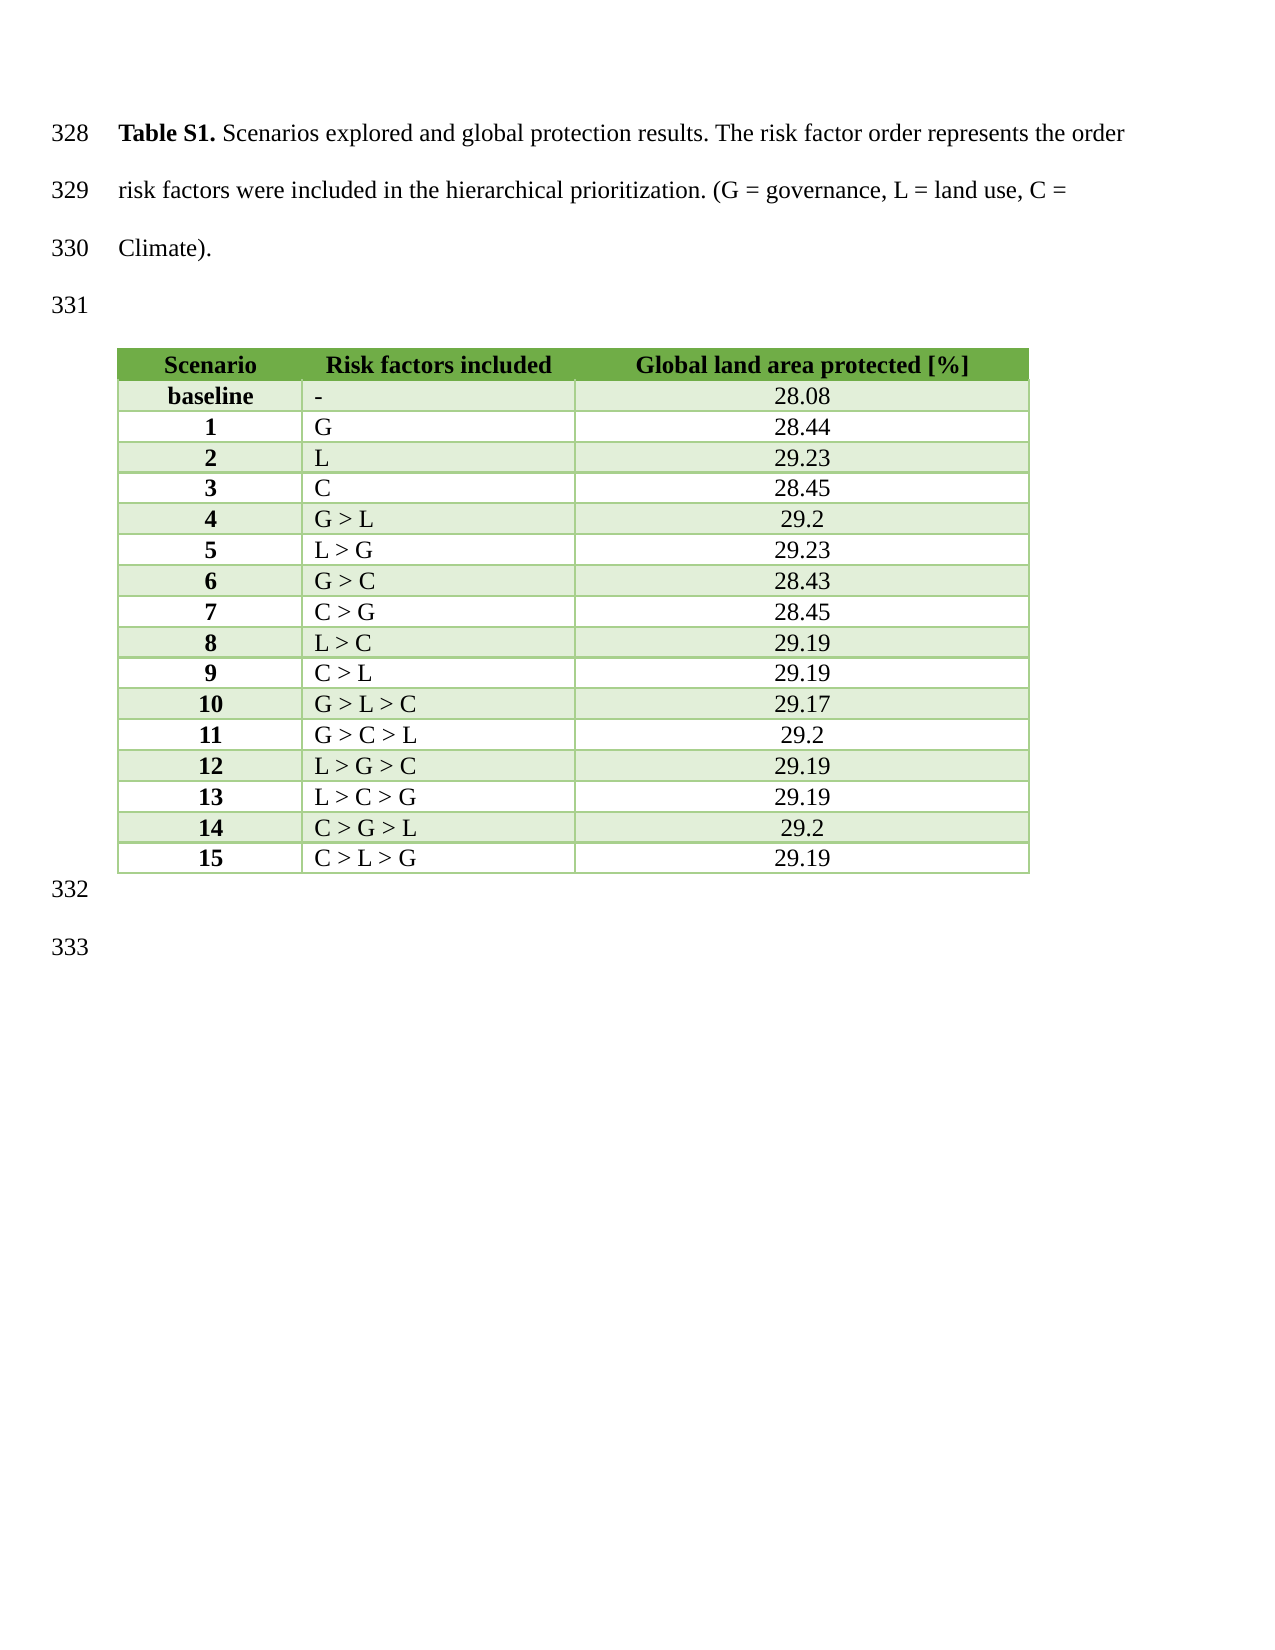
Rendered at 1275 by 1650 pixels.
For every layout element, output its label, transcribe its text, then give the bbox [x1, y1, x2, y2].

table_cell - [303, 381, 574, 410]
table_cell 10 [119, 689, 301, 718]
table_cell 29.23 [576, 443, 1028, 471]
table_cell 6 [119, 566, 301, 595]
table_cell 8 [119, 628, 301, 656]
table_cell 5 [119, 535, 301, 564]
table_cell 29.19 [576, 659, 1028, 687]
table_cell 29.19 [576, 628, 1028, 656]
table_cell 15 [119, 844, 301, 872]
table_cell 29.2 [576, 720, 1028, 749]
table_cell 9 [119, 659, 301, 687]
table_cell L [303, 443, 574, 471]
table_cell L > C > G [303, 782, 574, 811]
table_cell C [303, 474, 574, 502]
table_cell 29.2 [576, 504, 1028, 533]
table_cell 11 [119, 720, 301, 749]
table_cell 14 [119, 813, 301, 841]
table_cell C > G > L [303, 813, 574, 841]
table_cell C > L [303, 659, 574, 687]
table_cell C > G [303, 597, 574, 626]
table_cell 7 [119, 597, 301, 626]
table_cell C > L > G [303, 844, 574, 872]
table_cell 28.45 [576, 474, 1028, 502]
table_cell L > G > C [303, 751, 574, 780]
table_cell 29.17 [576, 689, 1028, 718]
table_cell 28.08 [576, 381, 1028, 410]
table_cell L > C [303, 628, 574, 656]
table_cell 13 [119, 782, 301, 811]
table_cell G > L > C [303, 689, 574, 718]
table_cell G > C [303, 566, 574, 595]
table_cell 28.43 [576, 566, 1028, 595]
table_cell 3 [119, 474, 301, 502]
table_cell 12 [119, 751, 301, 780]
table_header Global land area protected [%] [575, 350, 1029, 379]
table_header Scenario [119, 350, 302, 379]
table_cell 29.23 [576, 535, 1028, 564]
table_cell 29.19 [576, 751, 1028, 780]
table_cell 28.45 [576, 597, 1028, 626]
table_cell 29.19 [576, 782, 1028, 811]
table_cell G > L [303, 504, 574, 533]
table_cell 29.19 [576, 844, 1028, 872]
table_cell 2 [119, 443, 301, 471]
table_cell 29.2 [576, 813, 1028, 841]
table_cell 28.44 [576, 412, 1028, 441]
table_cell L > G [303, 535, 574, 564]
table_cell G > C > L [303, 720, 574, 749]
table_cell G [303, 412, 574, 441]
table_header Risk factors included [302, 350, 575, 379]
table_cell baseline [119, 381, 301, 410]
table_cell 1 [119, 412, 301, 441]
text Table S1. Scenarios explored and global protection results. The risk factor order represents the order risk factors were included in the hierarchical prioritization. (G = governance, L = land use, C = Climate). [118, 118, 1157, 262]
table_cell 4 [119, 504, 301, 533]
